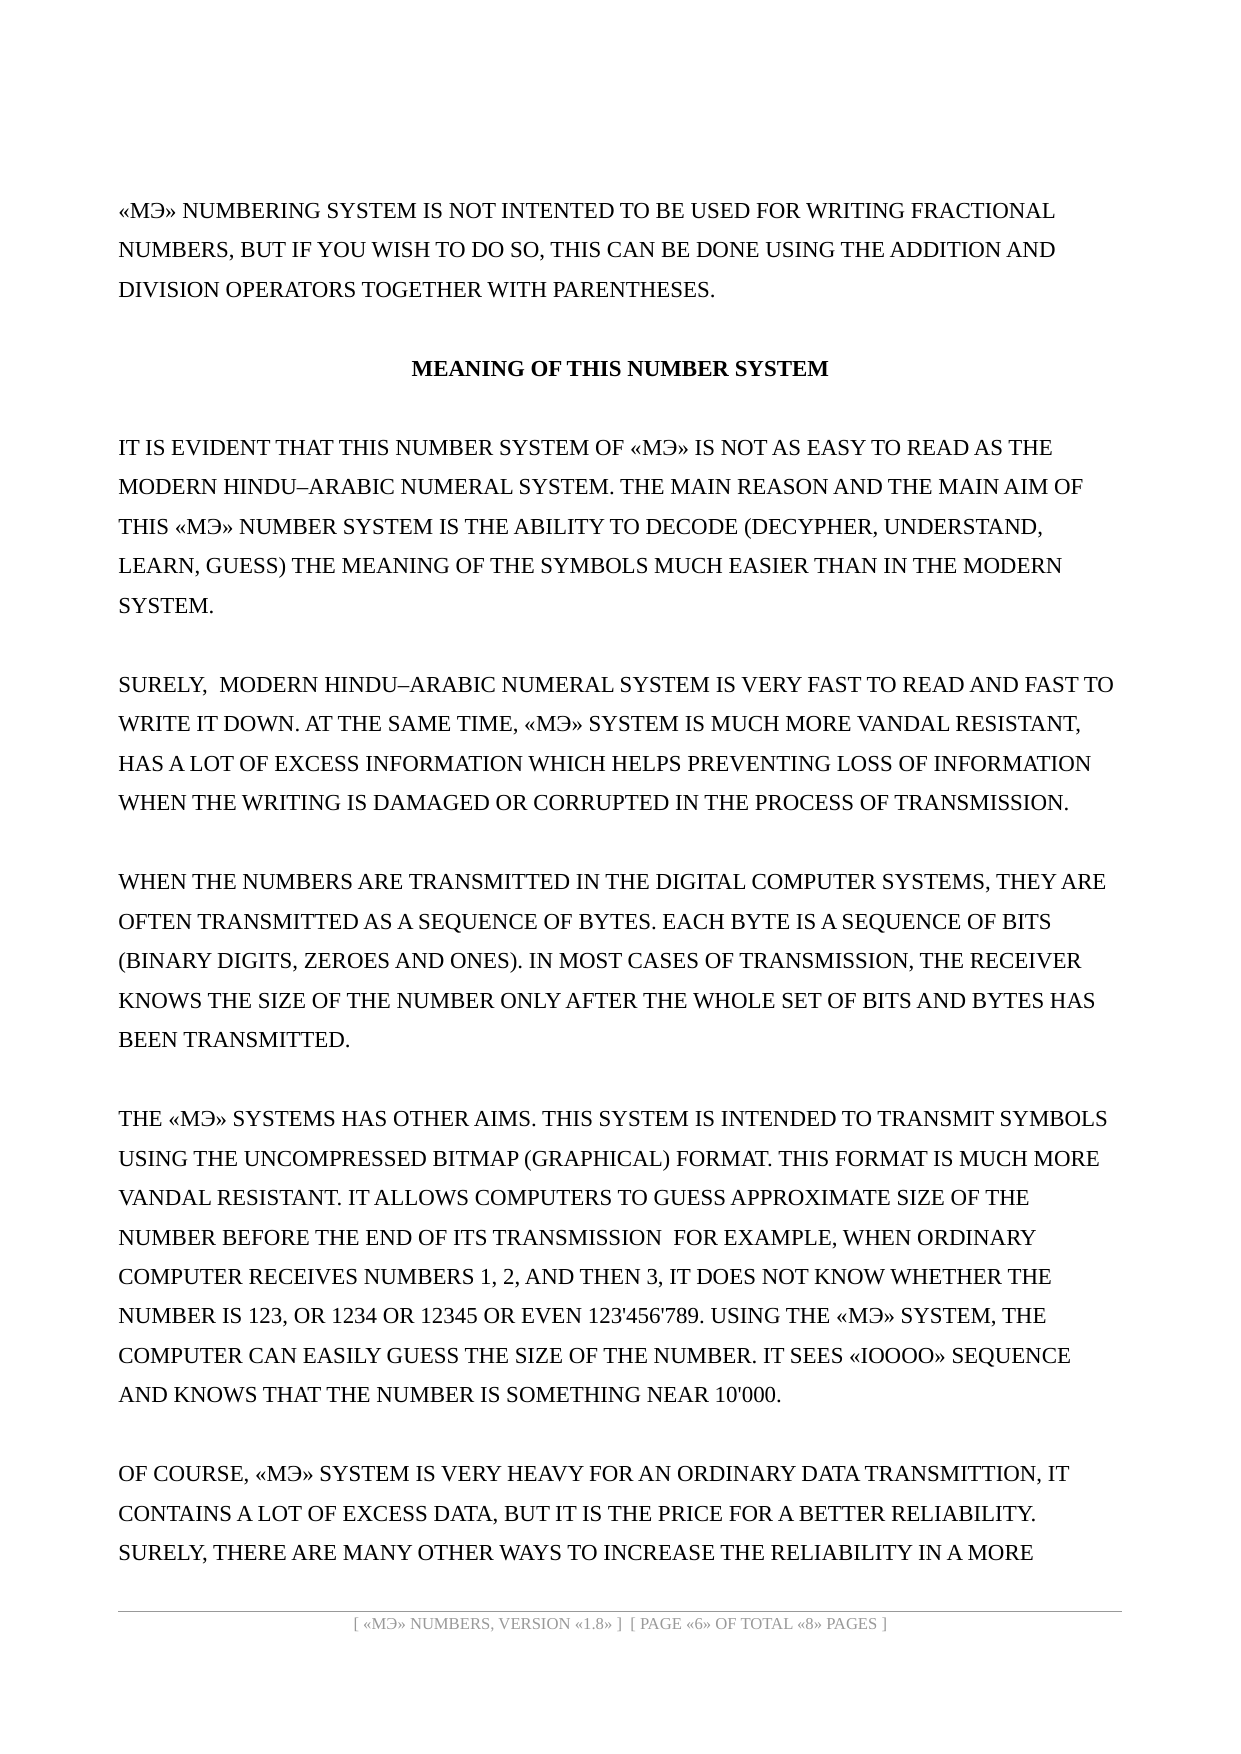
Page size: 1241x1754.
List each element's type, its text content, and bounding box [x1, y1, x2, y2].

text THE «МЭ» SYSTEMS HAS OTHER AIMS. THIS SYSTEM IS INTENDED TO TRANSMIT SYMBOLS USING THE UNCOMPRESSED BITMAP (GRAPHICAL) FORMAT. THIS FORMAT IS MUCH MORE VANDAL RESISTANT. IT ALLOWS COMPUTERS TO GUESS APPROXIMATE SIZE OF THE NUMBER BEFORE THE END OF ITS TRANSMISSION FOR EXAMPLE, WHEN ORDINARY COMPUTER RECEIVES NUMBERS 1, 2, AND THEN 3, IT DOES NOT KNOW WHETHER THE NUMBER IS 123, OR 1234 OR 12345 OR EVEN 123'456'789. USING THE «МЭ» SYSTEM, THE COMPUTER CAN EASILY GUESS THE SIZE OF THE NUMBER. IT SEES «IOOOO» SEQUENCE AND KNOWS THAT THE NUMBER IS SOMETHING NEAR 10'000. [118, 1105, 1122, 1408]
text IT IS EVIDENT THAT THIS NUMBER SYSTEM OF «МЭ» IS NOT AS EASY TO READ AS THE MODERN HINDU–ARABIC NUMERAL SYSTEM. THE MAIN REASON AND THE MAIN AIM OF THIS «МЭ» NUMBER SYSTEM IS THE ABILITY TO DECODE (DECYPHER, UNDERSTAND, LEARN, GUESS) THE MEANING OF THE SYMBOLS MUCH EASIER THAN IN THE MODERN SYSTEM. [118, 434, 1122, 618]
text SURELY, MODERN HINDU–ARABIC NUMERAL SYSTEM IS VERY FAST TO READ AND FAST TO WRITE IT DOWN. AT THE SAME TIME, «МЭ» SYSTEM IS MUCH MORE VANDAL RESISTANT, HAS A LOT OF EXCESS INFORMATION WHICH HELPS PREVENTING LOSS OF INFORMATION WHEN THE WRITING IS DAMAGED OR CORRUPTED IN THE PROCESS OF TRANSMISSION. [118, 671, 1122, 816]
text WHEN THE NUMBERS ARE TRANSMITTED IN THE DIGITAL COMPUTER SYSTEMS, THEY ARE OFTEN TRANSMITTED AS A SEQUENCE OF BYTES. EACH BYTE IS A SEQUENCE OF BITS (BINARY DIGITS, ZEROES AND ONES). IN MOST CASES OF TRANSMISSION, THE RECEIVER KNOWS THE SIZE OF THE NUMBER ONLY AFTER THE WHOLE SET OF BITS AND BYTES HAS BEEN TRANSMITTED. [118, 868, 1122, 1052]
text «МЭ» NUMBERING SYSTEM IS NOT INTENTED TO BE USED FOR WRITING FRACTIONAL NUMBERS, BUT IF YOU WISH TO DO SO, THIS CAN BE DONE USING THE ADDITION AND DIVISION OPERATORS TOGETHER WITH PARENTHESES. [118, 197, 1122, 302]
text MEANING OF THIS NUMBER SYSTEM [118, 355, 1122, 381]
text OF COURSE, «МЭ» SYSTEM IS VERY HEAVY FOR AN ORDINARY DATA TRANSMITTION, IT CONTAINS A LOT OF EXCESS DATA, BUT IT IS THE PRICE FOR A BETTER RELIABILITY. SURELY, THERE ARE MANY OTHER WAYS TO INCREASE THE RELIABILITY IN A MORE [118, 1460, 1122, 1566]
